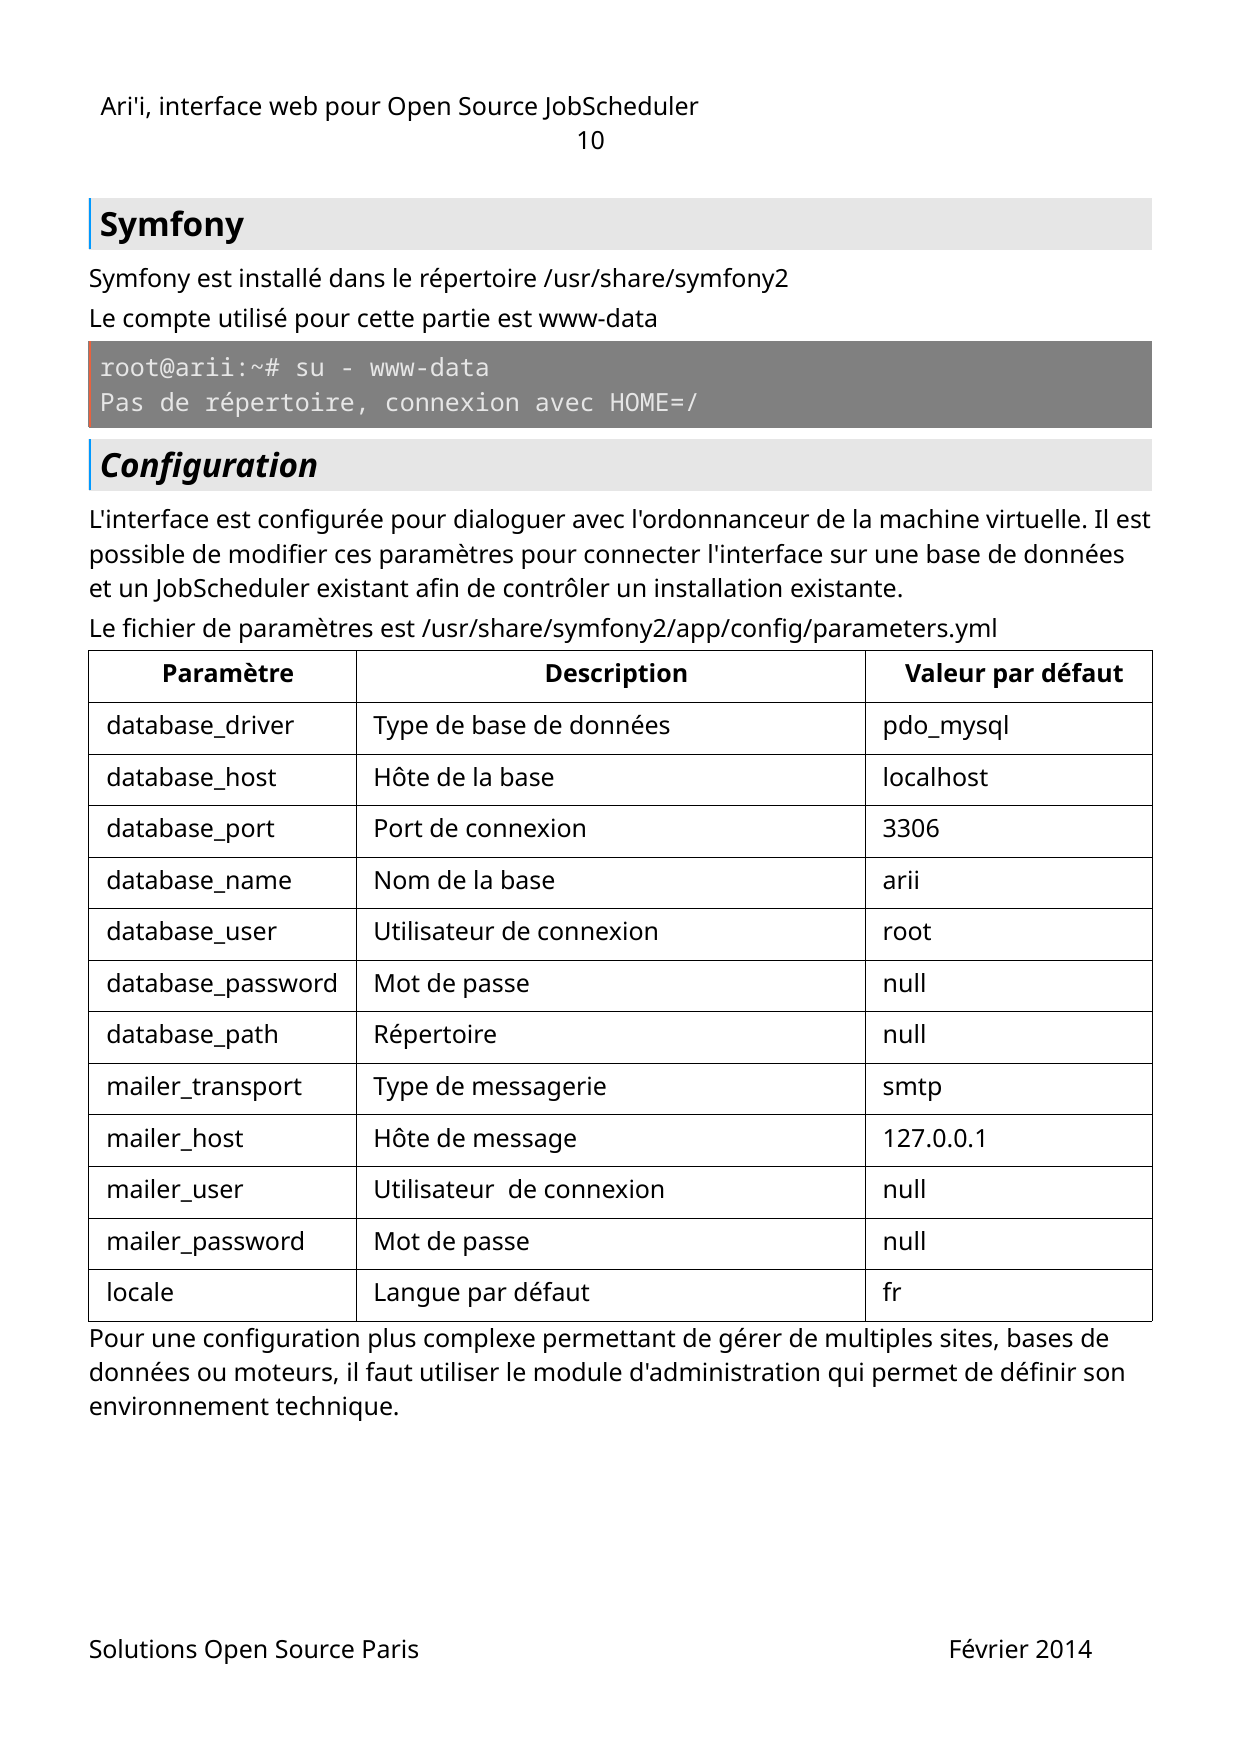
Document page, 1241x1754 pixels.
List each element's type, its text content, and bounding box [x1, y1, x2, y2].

table_cell Hôte de la base [357, 755, 865, 805]
table_cell fr [866, 1270, 1152, 1321]
table_cell database_password [89, 961, 356, 1011]
text Pour une configuration plus complexe permettant de gérer de multiples sites, bases de données ou moteurs, il faut utiliser le module d'administration qui permet de définir son environnement technique. [88, 1322, 1152, 1423]
table_cell mailer_user [89, 1167, 356, 1217]
table_cell locale [89, 1270, 356, 1321]
table_cell Type de base de données [357, 703, 865, 753]
table_cell smtp [866, 1064, 1152, 1114]
text Le compte utilisé pour cette partie est www-data [88, 301, 1152, 335]
table_cell Nom de la base [357, 858, 865, 908]
table_cell Type de messagerie [357, 1064, 865, 1114]
table_header Description [357, 651, 865, 702]
table_cell Utilisateur de connexion [357, 1167, 865, 1217]
table_cell Langue par défaut [357, 1270, 865, 1321]
table_cell database_path [89, 1012, 356, 1063]
table_cell database_port [89, 806, 356, 857]
table_cell pdo_mysql [866, 703, 1152, 753]
table_cell 3306 [866, 806, 1152, 857]
table_cell Mot de passe [357, 961, 865, 1011]
text Le fichier de paramètres est /usr/share/symfony2/app/config/parameters.yml [88, 610, 1152, 644]
table_cell Hôte de message [357, 1115, 865, 1166]
table_cell Utilisateur de connexion [357, 909, 865, 960]
table_cell arii [866, 858, 1152, 908]
table_cell mailer_password [89, 1219, 356, 1269]
table_cell Mot de passe [357, 1219, 865, 1269]
text Pas de répertoire, connexion avec HOME=/ [91, 375, 1151, 427]
subtitle Symfony [91, 199, 1151, 249]
table_cell null [866, 1012, 1152, 1063]
table_cell Répertoire [357, 1012, 865, 1063]
table_cell localhost [866, 755, 1152, 805]
table_cell Port de connexion [357, 806, 865, 857]
table_cell root [866, 909, 1152, 960]
subtitle Configuration [91, 440, 1151, 490]
table_cell null [866, 961, 1152, 1011]
text L'interface est configurée pour dialoguer avec l'ordonnanceur de la machine virtuelle. Il est possible de modifier ces paramètres pour connecter l'interface sur une base de données et un JobScheduler existant afin de contrôler un installation existante. [88, 502, 1152, 604]
table_cell database_driver [89, 703, 356, 753]
table_cell mailer_transport [89, 1064, 356, 1114]
table_header Valeur par défaut [866, 651, 1152, 702]
table_cell null [866, 1219, 1152, 1269]
table_header Paramètre [89, 651, 356, 702]
table_cell mailer_host [89, 1115, 356, 1166]
text Symfony est installé dans le répertoire /usr/share/symfony2 [88, 261, 1152, 295]
text root@arii:~# su - www-data [91, 342, 1151, 375]
table_cell null [866, 1167, 1152, 1217]
table_cell database_name [89, 858, 356, 908]
table_cell database_host [89, 755, 356, 805]
table_cell database_user [89, 909, 356, 960]
table_cell 127.0.0.1 [866, 1115, 1152, 1166]
